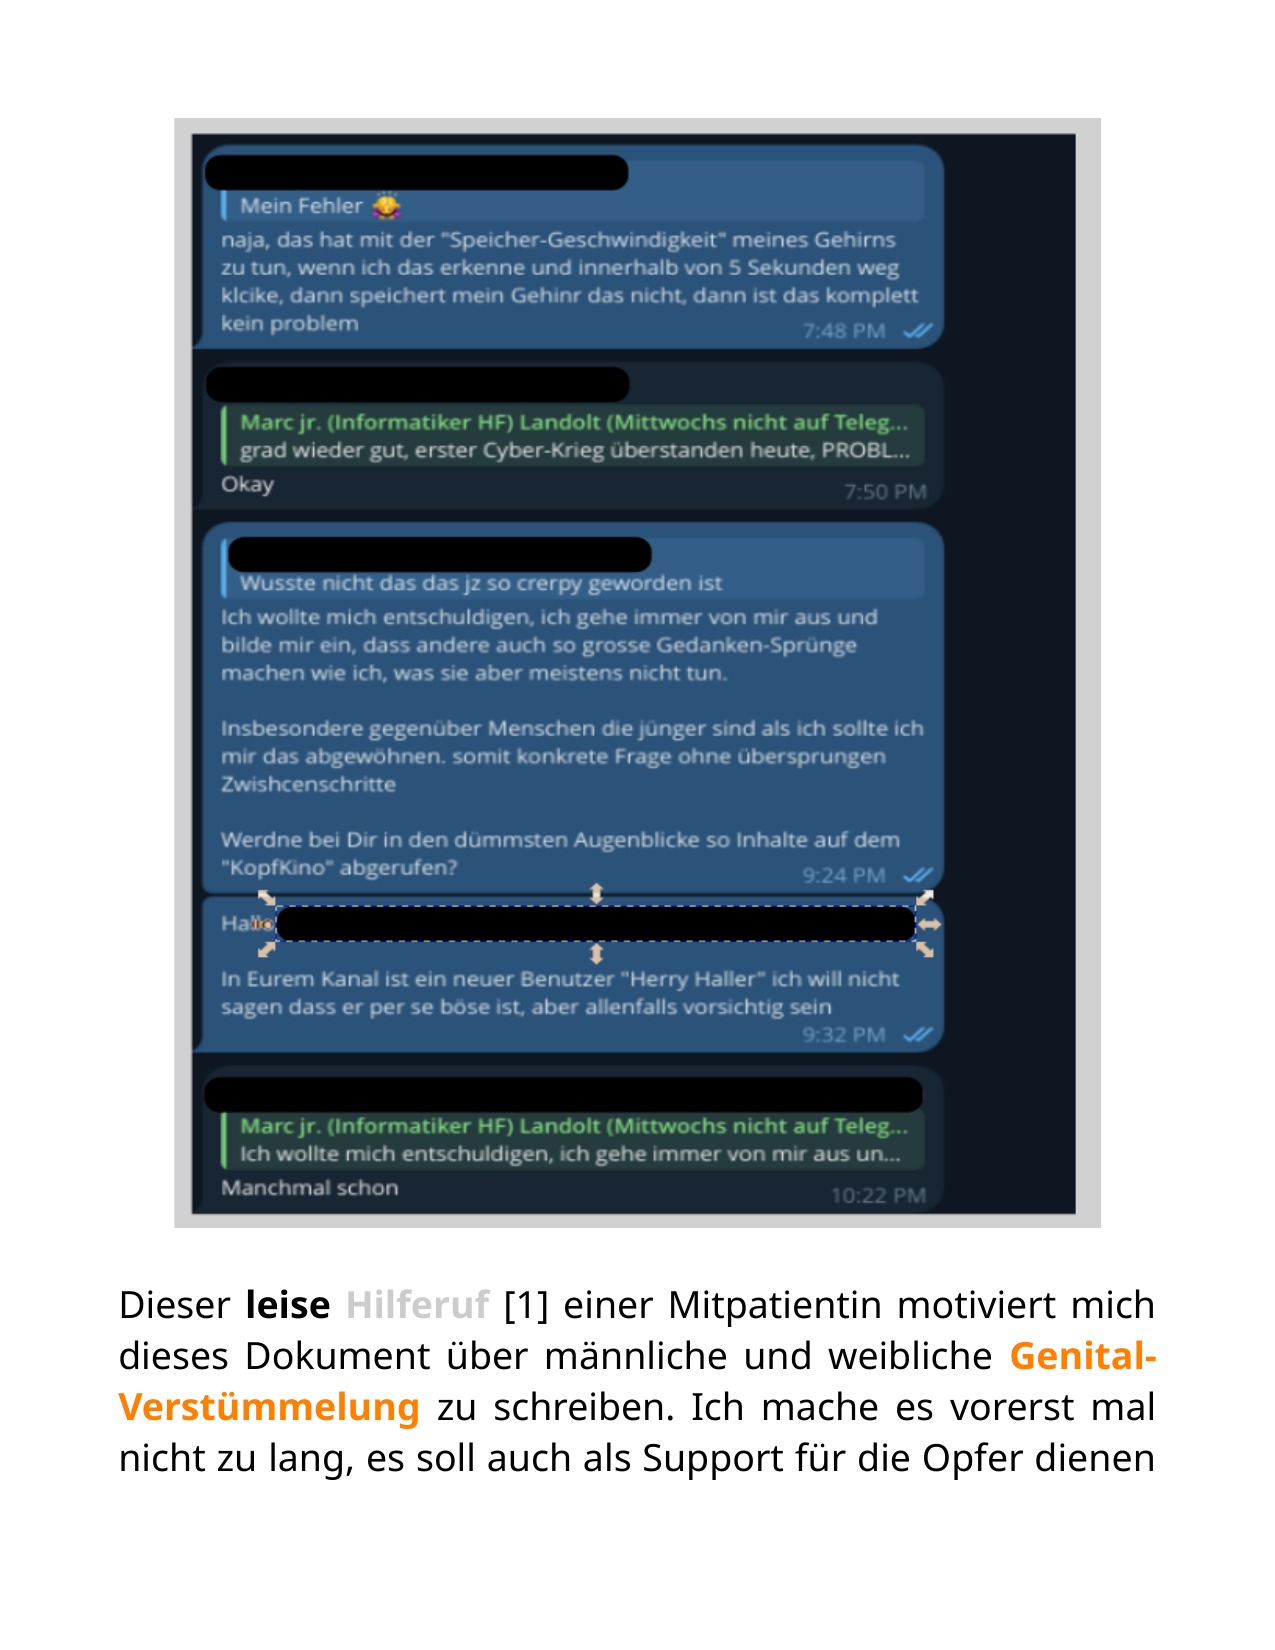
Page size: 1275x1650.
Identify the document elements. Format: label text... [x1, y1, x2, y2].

text Dieser leise Hilferuf [1] einer Mitpatientin motiviert mich dieses Dokument über männliche und weibliche Genital-Verstümmelung zu schreiben. Ich mache es vorerst mal nicht zu lang, es soll auch als Support für die Opfer dienen [118, 1278, 1157, 1483]
